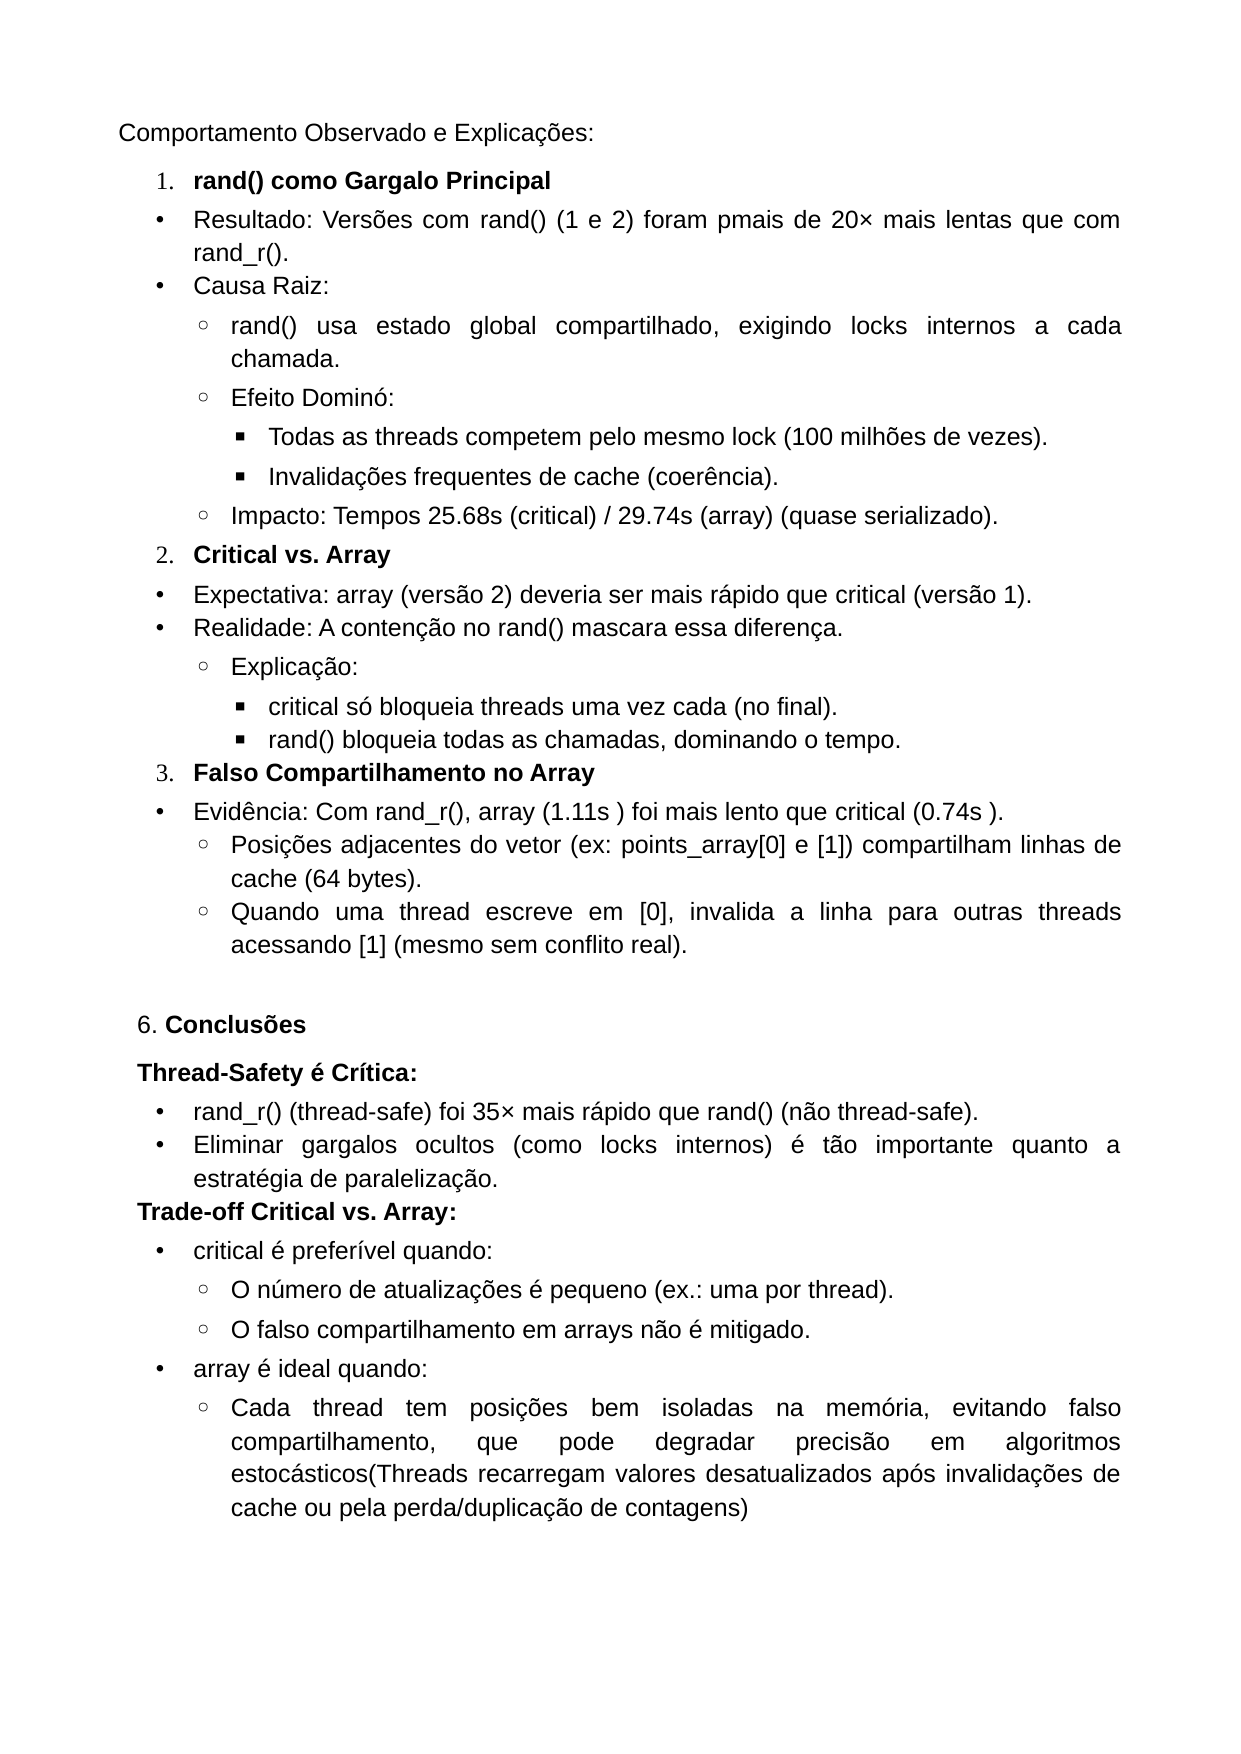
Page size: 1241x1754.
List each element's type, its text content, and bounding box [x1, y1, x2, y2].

list Resultado: Versões com rand() (1 e 2) foram pmais de 20× mais lentas que com rand_r(). [156, 205, 1122, 267]
list O falso compartilhamento em arrays não é mitigado. [193, 1314, 1122, 1343]
list critical só bloqueia threads uma vez cada (no final). [231, 692, 1122, 721]
list Efeito Dominó: [193, 383, 1122, 412]
list Impacto: Tempos 25.68s (critical) / 29.74s (array) (quase serializado). [193, 501, 1122, 530]
list array é ideal quando: [156, 1354, 1122, 1383]
list Falso Compartilhamento no Array [156, 758, 1122, 787]
list Evidência: Com rand_r(), array (1.11s ) foi mais lento que critical (0.74s ). [156, 797, 1122, 826]
list Realidade: A contenção no rand() mascara essa diferença. [156, 613, 1122, 642]
list rand() como Gargalo Principal [156, 166, 1122, 194]
list Quando uma thread escreve em [0], invalida a linha para outras threads acessando [1] (mesmo sem conflito real). [193, 897, 1122, 958]
list rand_r() (thread-safe) foi 35× mais rápido que rand() (não thread-safe). [156, 1097, 1122, 1126]
list Critical vs. Array [156, 541, 1122, 569]
list Trade-off Critical vs. Array: [118, 1197, 1122, 1225]
list critical é preferível quando: [156, 1236, 1122, 1265]
list Invalidações frequentes de cache (coerência). [231, 462, 1122, 491]
list Eliminar gargalos ocultos (como locks internos) é tão importante quanto a estratégia de paralelização. [156, 1130, 1122, 1192]
text Comportamento Observado e Explicações: [118, 118, 1122, 147]
list Explicação: [193, 652, 1122, 681]
text 6. Conclusões [137, 1010, 1122, 1039]
list Cada thread tem posições bem isoladas na memória, evitando falso compartilhamento, que pode degradar precisão em algoritmos estocásticos(Threads recarregam valores desatualizados após invalidações de cache ou pela perda/duplicação de contagens) [193, 1393, 1122, 1521]
list Expectativa: array (versão 2) deveria ser mais rápido que critical (versão 1). [156, 580, 1122, 609]
list Posições adjacentes do vetor (ex: points_array[0] e [1]) compartilham linhas de cache (64 bytes). [193, 831, 1122, 892]
list O número de atualizações é pequeno (ex.: uma por thread). [193, 1275, 1122, 1304]
list Causa Raiz: [156, 271, 1122, 300]
list rand() bloqueia todas as chamadas, dominando o tempo. [231, 725, 1122, 754]
list rand() usa estado global compartilhado, exigindo locks internos a cada chamada. [193, 311, 1122, 372]
list Thread-Safety é Crítica: [118, 1058, 1122, 1087]
list Todas as threads competem pelo mesmo lock (100 milhões de vezes). [231, 422, 1122, 451]
